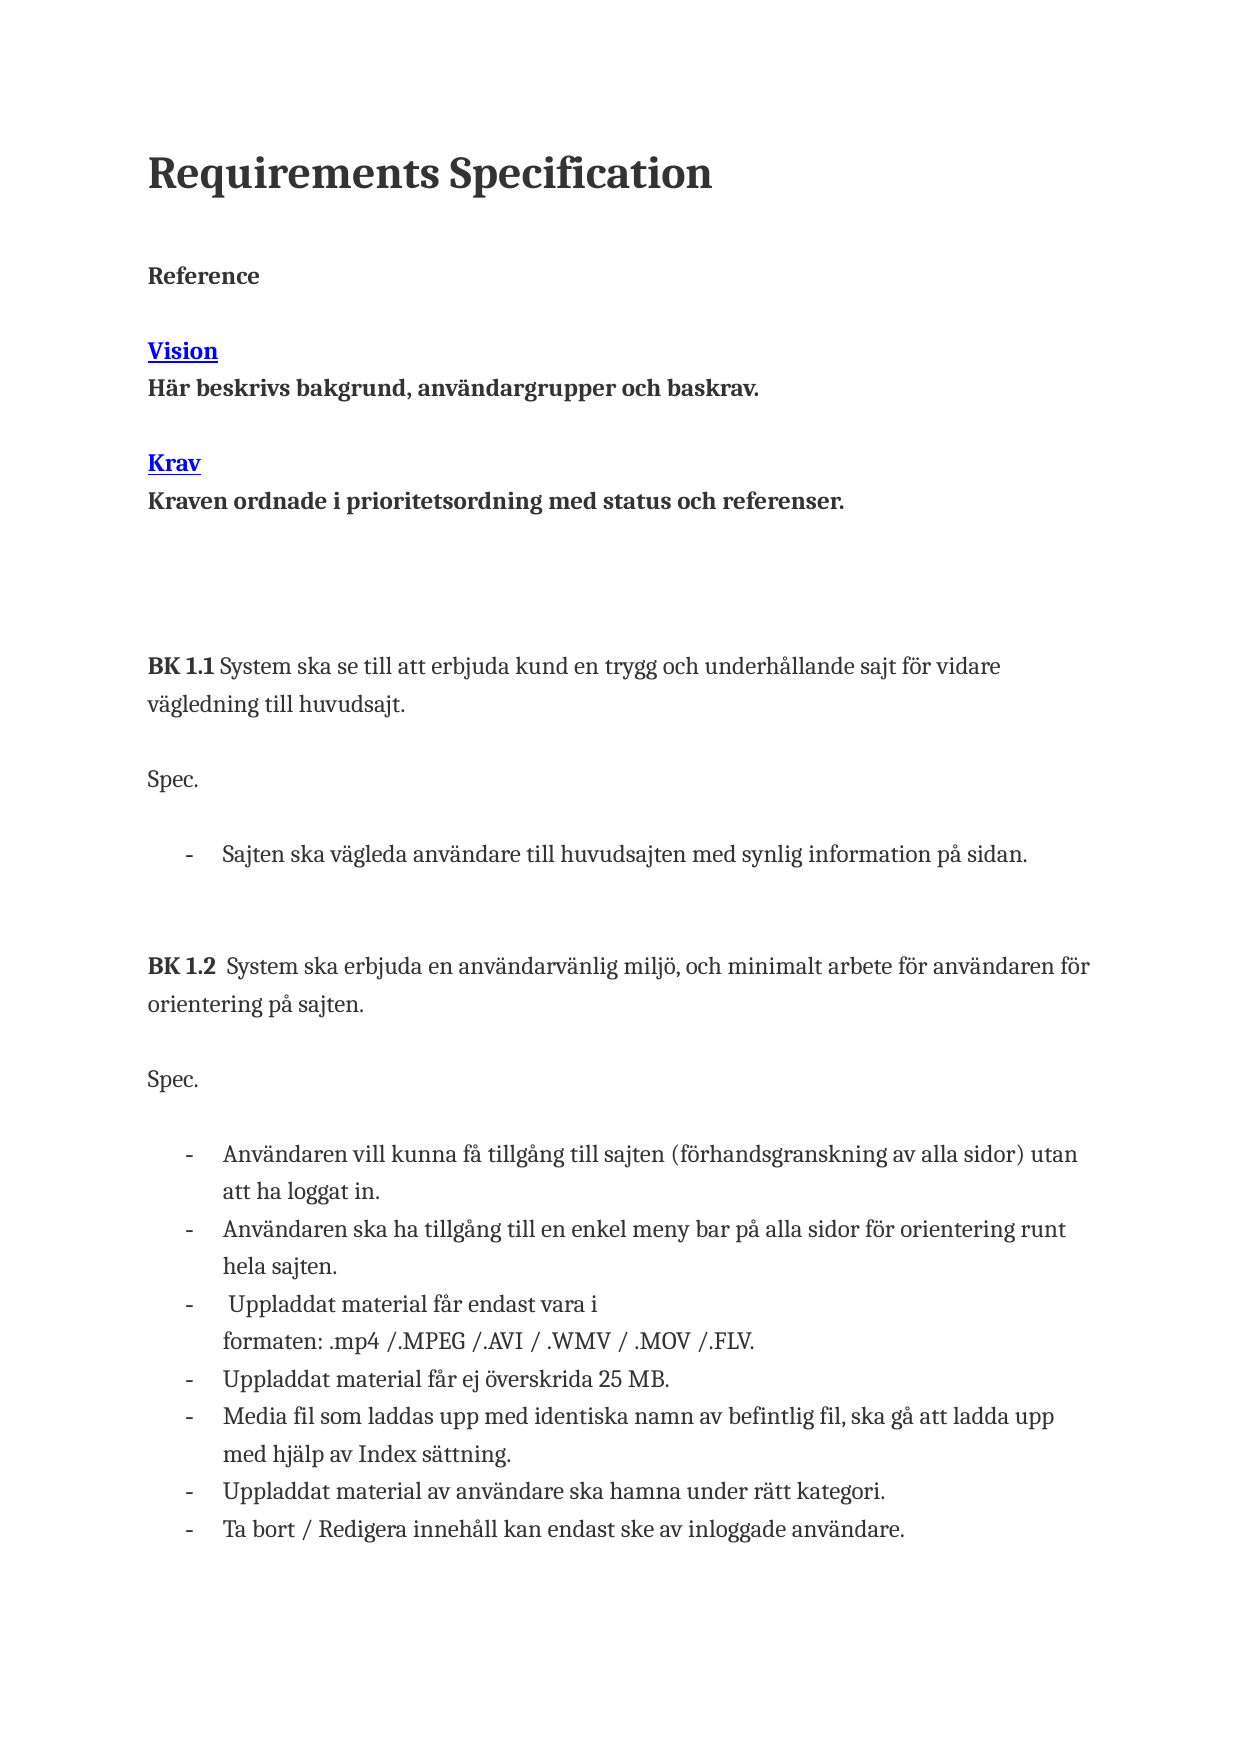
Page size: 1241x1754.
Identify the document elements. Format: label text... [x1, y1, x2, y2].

text Spec. [148, 1056, 1093, 1093]
text BK 1.2 System ska erbjuda en användarvänlig miljö, och minimalt arbete för användaren för orientering på sajten. [148, 943, 1093, 1018]
list Uppladdat material får endast vara i formaten: .mp4 /.MPEG /.AVI / .WMV / .MOV /.FLV. [185, 1281, 1093, 1356]
text Requirements Specification [148, 148, 1093, 200]
list Sajten ska vägleda användare till huvudsajten med synlig information på sidan. [185, 831, 1093, 868]
list Användaren ska ha tillgång till en enkel meny bar på alla sidor för orientering runt hela sajten. [185, 1206, 1093, 1281]
text BK 1.1 System ska se till att erbjuda kund en trygg och underhållande sajt för vidare vägledning till huvudsajt. [148, 643, 1093, 718]
text Kraven ordnade i prioritetsordning med status och referenser. [148, 478, 1093, 516]
text Vision [148, 328, 1093, 366]
text Reference [148, 253, 1093, 291]
list Ta bort / Redigera innehåll kan endast ske av inloggade användare. [185, 1506, 1093, 1543]
text Här beskrivs bakgrund, användargrupper och baskrav. [148, 366, 1093, 403]
list Uppladdat material av användare ska hamna under rätt kategori. [185, 1468, 1093, 1506]
list Uppladdat material får ej överskrida 25 MB. [185, 1356, 1093, 1393]
text Krav [148, 441, 1093, 478]
list Användaren vill kunna få tillgång till sajten (förhandsgranskning av alla sidor) utan att ha loggat in. [185, 1131, 1093, 1206]
list Media fil som laddas upp med identiska namn av befintlig fil, ska gå att ladda upp med hjälp av Index sättning. [185, 1393, 1093, 1468]
text Spec. [148, 756, 1093, 793]
